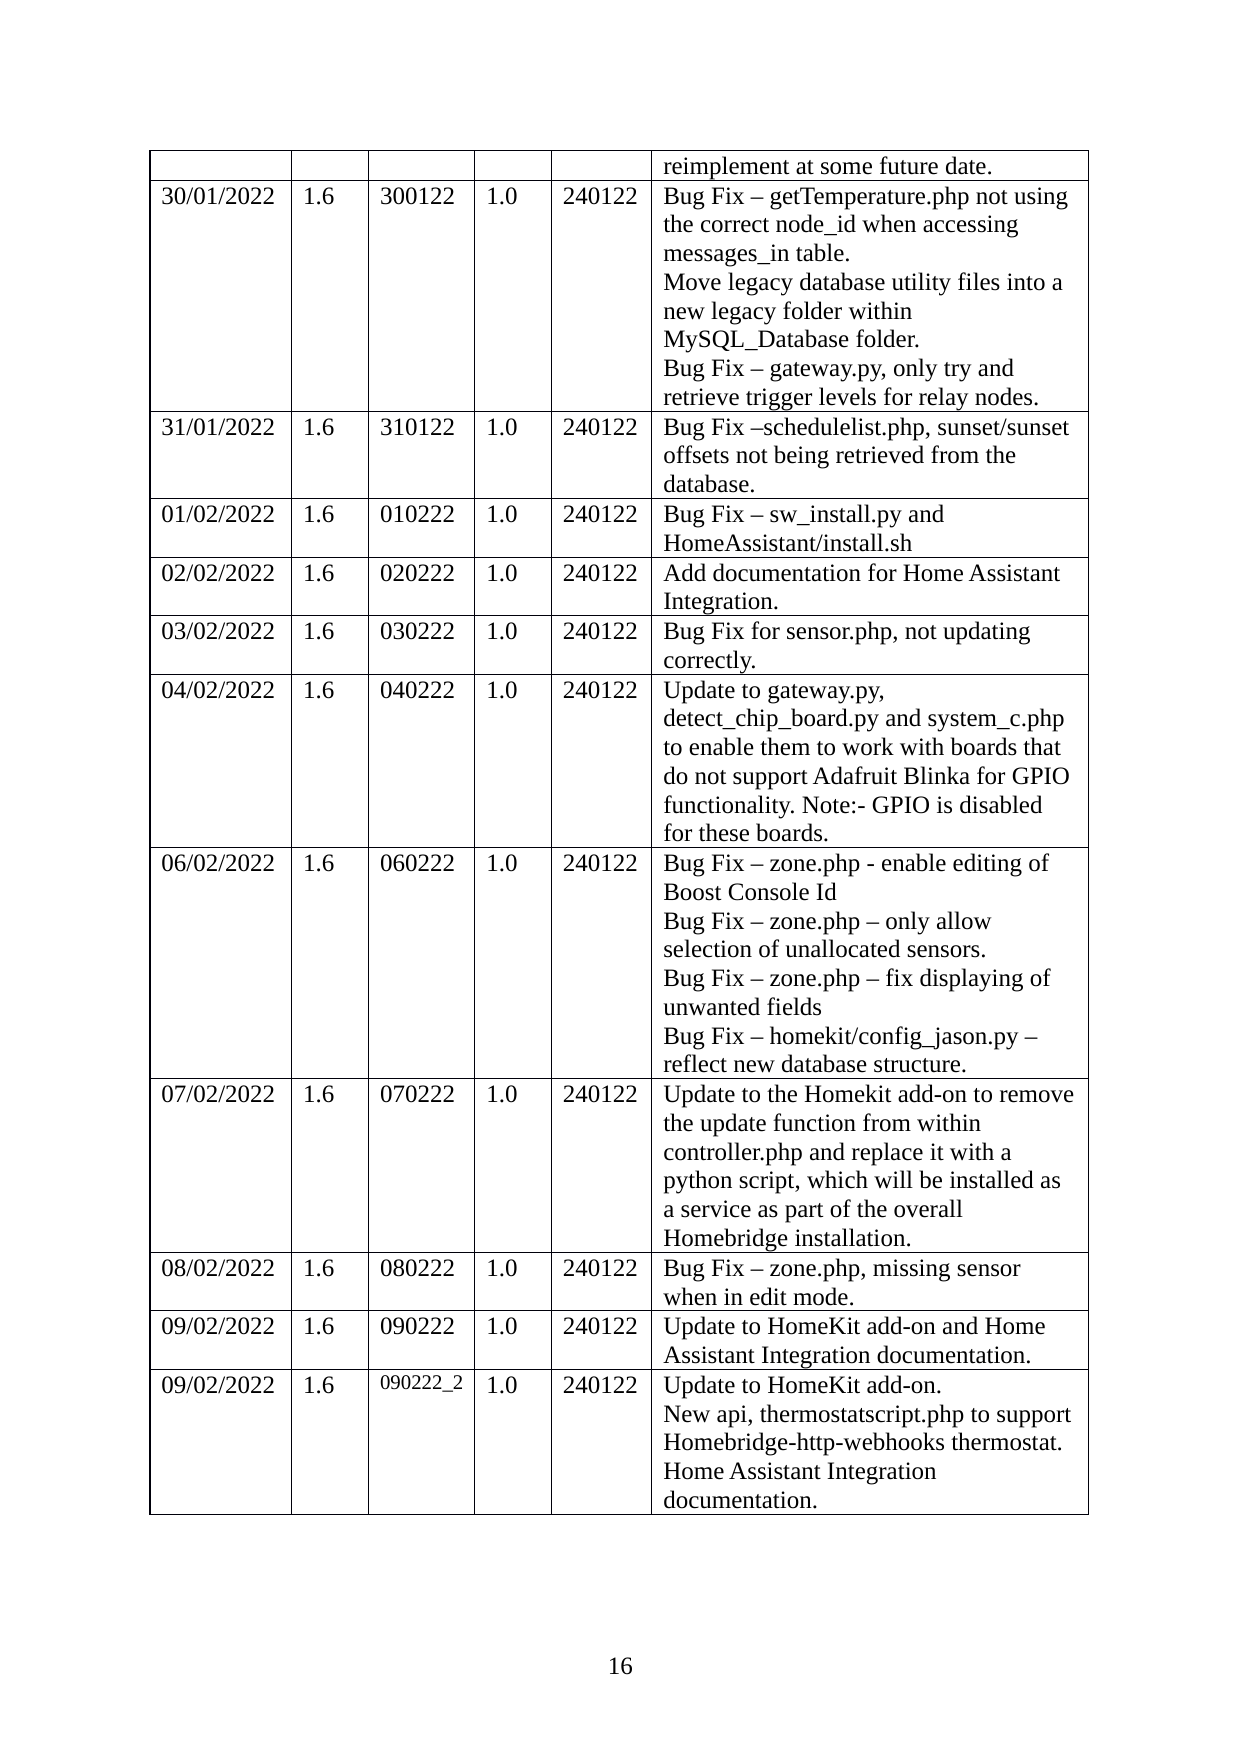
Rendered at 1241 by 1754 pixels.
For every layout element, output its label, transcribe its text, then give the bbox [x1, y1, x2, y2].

table_cell 30/01/2022 [151, 181, 291, 411]
table_cell 08/02/2022 [151, 1253, 291, 1310]
table_cell [292, 151, 368, 180]
table_cell Update to gateway.py, detect_chip_board.py and system_c.php to enable them to work with boards that do not support Adafruit Blinka for GPIO functionality. Note:- GPIO is disabled for these boards. [652, 675, 1088, 847]
table_cell 1.0 [475, 848, 551, 1078]
table_cell 1.0 [475, 1079, 551, 1252]
table_cell 1.0 [475, 499, 551, 557]
table_cell 1.6 [292, 412, 368, 498]
table_cell 310122 [369, 412, 474, 498]
table_cell 1.6 [292, 616, 368, 674]
table_cell 240122 [552, 1311, 651, 1369]
table_cell 1.0 [475, 412, 551, 498]
table_cell Update to HomeKit add-on and Home Assistant Integration documentation. [652, 1311, 1088, 1369]
table_cell 010222 [369, 499, 474, 557]
table_cell 09/02/2022 [151, 1311, 291, 1369]
table_cell 1.6 [292, 1079, 368, 1252]
table_cell 1.6 [292, 558, 368, 615]
table_cell reimplement at some future date. [652, 151, 1088, 180]
table_cell 240122 [552, 558, 651, 615]
table_cell Bug Fix – zone.php, missing sensor when in edit mode. [652, 1253, 1088, 1310]
table_cell [552, 151, 651, 180]
table_cell 1.6 [292, 848, 368, 1078]
table_cell [151, 151, 291, 180]
table_cell 03/02/2022 [151, 616, 291, 674]
table_cell 1.6 [292, 181, 368, 411]
table_cell 030222 [369, 616, 474, 674]
table_cell 020222 [369, 558, 474, 615]
table_cell 240122 [552, 181, 651, 411]
table_cell Bug Fix – sw_install.py and HomeAssistant/install.sh [652, 499, 1088, 557]
table_cell 240122 [552, 499, 651, 557]
table_cell 040222 [369, 675, 474, 847]
table_cell 1.0 [475, 181, 551, 411]
table_cell 1.6 [292, 499, 368, 557]
table_cell 1.0 [475, 1253, 551, 1310]
table_cell [369, 151, 474, 180]
table_cell Bug Fix – getTemperature.php not using the correct node_id when accessing messages_in table. Move legacy database utility files into a new legacy folder within MySQL_Database folder. Bug Fix – gateway.py, only try and retrieve trigger levels for relay nodes. [652, 181, 1088, 411]
table_cell Update to the Homekit add-on to remove the update function from within controller.php and replace it with a python script, which will be installed as a service as part of the overall Homebridge installation. [652, 1079, 1088, 1252]
table_cell 080222 [369, 1253, 474, 1310]
table_cell Bug Fix for sensor.php, not updating correctly. [652, 616, 1088, 674]
table_cell Bug Fix –schedulelist.php, sunset/sunset offsets not being retrieved from the database. [652, 412, 1088, 498]
table_cell 02/02/2022 [151, 558, 291, 615]
table_cell 240122 [552, 412, 651, 498]
table_cell Bug Fix – zone.php - enable editing of Boost Console Id Bug Fix – zone.php – only allow selection of unallocated sensors. Bug Fix – zone.php – fix displaying of unwanted fields Bug Fix – homekit/config_jason.py – reflect new database structure. [652, 848, 1088, 1078]
table_cell 1.0 [475, 1311, 551, 1369]
table_cell 1.6 [292, 1311, 368, 1369]
table_cell 09/02/2022 [151, 1370, 291, 1514]
table_cell 01/02/2022 [151, 499, 291, 557]
table_cell 1.0 [475, 1370, 551, 1514]
table_cell 1.0 [475, 616, 551, 674]
table_cell [475, 151, 551, 180]
table_cell 1.6 [292, 675, 368, 847]
table_cell 1.6 [292, 1253, 368, 1310]
table_cell 240122 [552, 1253, 651, 1310]
table_cell 1.0 [475, 675, 551, 847]
table_cell 240122 [552, 1370, 651, 1514]
table_cell 090222_2 [369, 1370, 474, 1514]
table_cell 060222 [369, 848, 474, 1078]
table_cell 1.6 [292, 1370, 368, 1514]
table_cell 240122 [552, 848, 651, 1078]
table_cell 31/01/2022 [151, 412, 291, 498]
table_cell 04/02/2022 [151, 675, 291, 847]
table_cell 240122 [552, 675, 651, 847]
table_cell 090222 [369, 1311, 474, 1369]
table_cell Add documentation for Home Assistant Integration. [652, 558, 1088, 615]
table_cell 300122 [369, 181, 474, 411]
table_cell Update to HomeKit add-on. New api, thermostatscript.php to support Homebridge-http-webhooks thermostat. Home Assistant Integration documentation. [652, 1370, 1088, 1514]
table_cell 070222 [369, 1079, 474, 1252]
table_cell 240122 [552, 616, 651, 674]
table_cell 1.0 [475, 558, 551, 615]
table_cell 06/02/2022 [151, 848, 291, 1078]
table_cell 240122 [552, 1079, 651, 1252]
table_cell 07/02/2022 [151, 1079, 291, 1252]
